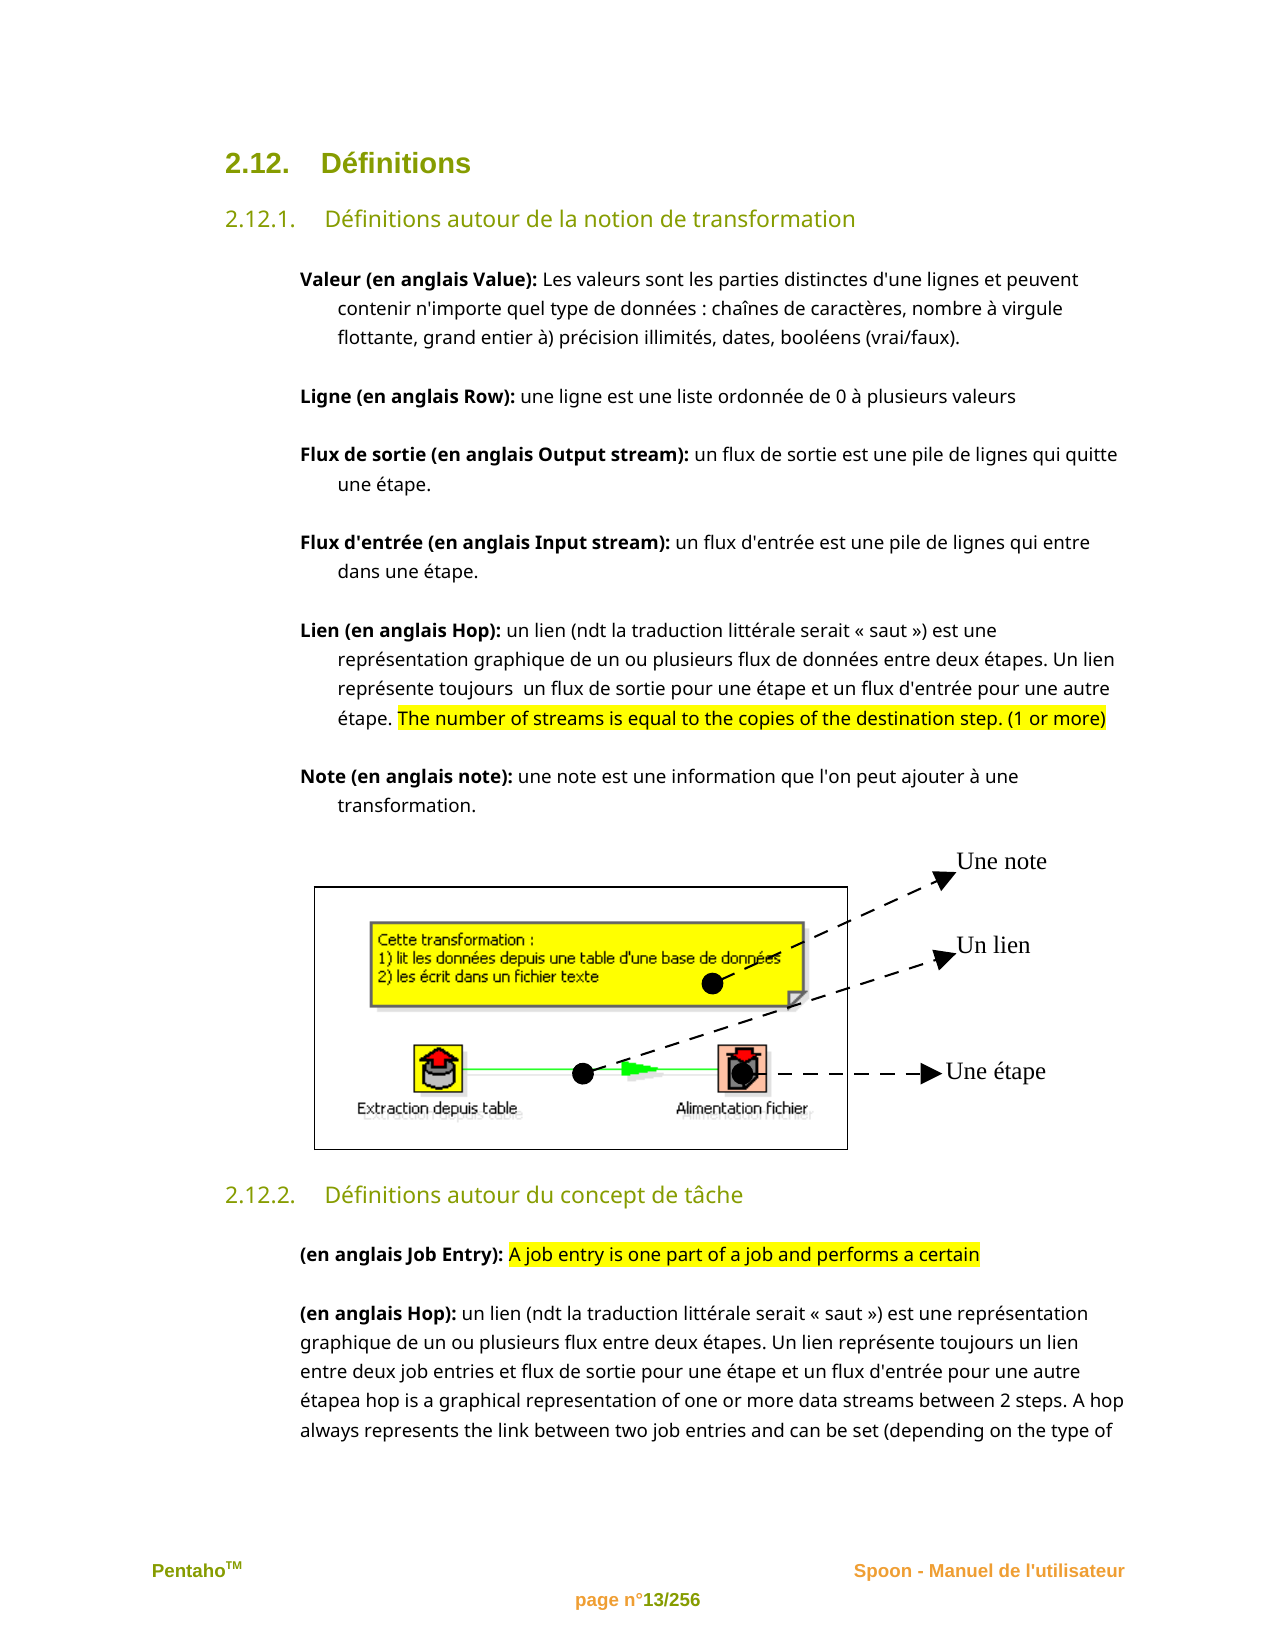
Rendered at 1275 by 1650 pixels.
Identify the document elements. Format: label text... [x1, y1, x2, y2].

text (en anglais Hop): un lien (ndt la traduction littérale serait « saut ») est une représentation graphique de un ou plusieurs flux entre deux étapes. Un lien représente toujours un lien entre deux job entries et flux de sortie pour une étape et un flux d'entrée pour une autre étapea hop is a graphical representation of one or more data streams between 2 steps. A hop always represents the link between two job entries and can be set (depending on the type of [300, 1297, 1125, 1443]
subtitle Définitions autour de la notion de transformation [225, 204, 1125, 233]
subtitle Définitions [225, 150, 1125, 179]
text Valeur (en anglais Value): Les valeurs sont les parties distinctes d'une lignes et peuvent contenir n'importe quel type de données : chaînes de caractères, nombre à virgule flottante, grand entier à) précision illimités, dates, booléens (vrai/faux). [300, 263, 1125, 350]
text Ligne (en anglais Row): une ligne est une liste ordonnée de 0 à plusieurs valeurs [300, 380, 1125, 409]
subtitle Définitions autour du concept de tâche [225, 848, 1125, 1209]
text (en anglais Job Entry): A job entry is one part of a job and performs a certain [300, 1238, 1125, 1267]
text Flux de sortie (en anglais Output stream): un flux de sortie est une pile de lignes qui quitte une étape. [300, 438, 1125, 497]
picture [315, 888, 847, 1149]
text Lien (en anglais Hop): un lien (ndt la traduction littérale serait « saut ») est une représentation graphique de un ou plusieurs flux de données entre deux étapes. Un lien représente toujours un flux de sortie pour une étape et un flux d'entrée pour une autre étape. The number of streams is equal to the copies of the destination step. (1 or more) [300, 614, 1125, 731]
text Flux d'entrée (en anglais Input stream): un flux d'entrée est une pile de lignes qui entre dans une étape. [300, 526, 1125, 584]
text Note (en anglais note): une note est une information que l'on peut ajouter à une transformation. [300, 760, 1125, 818]
